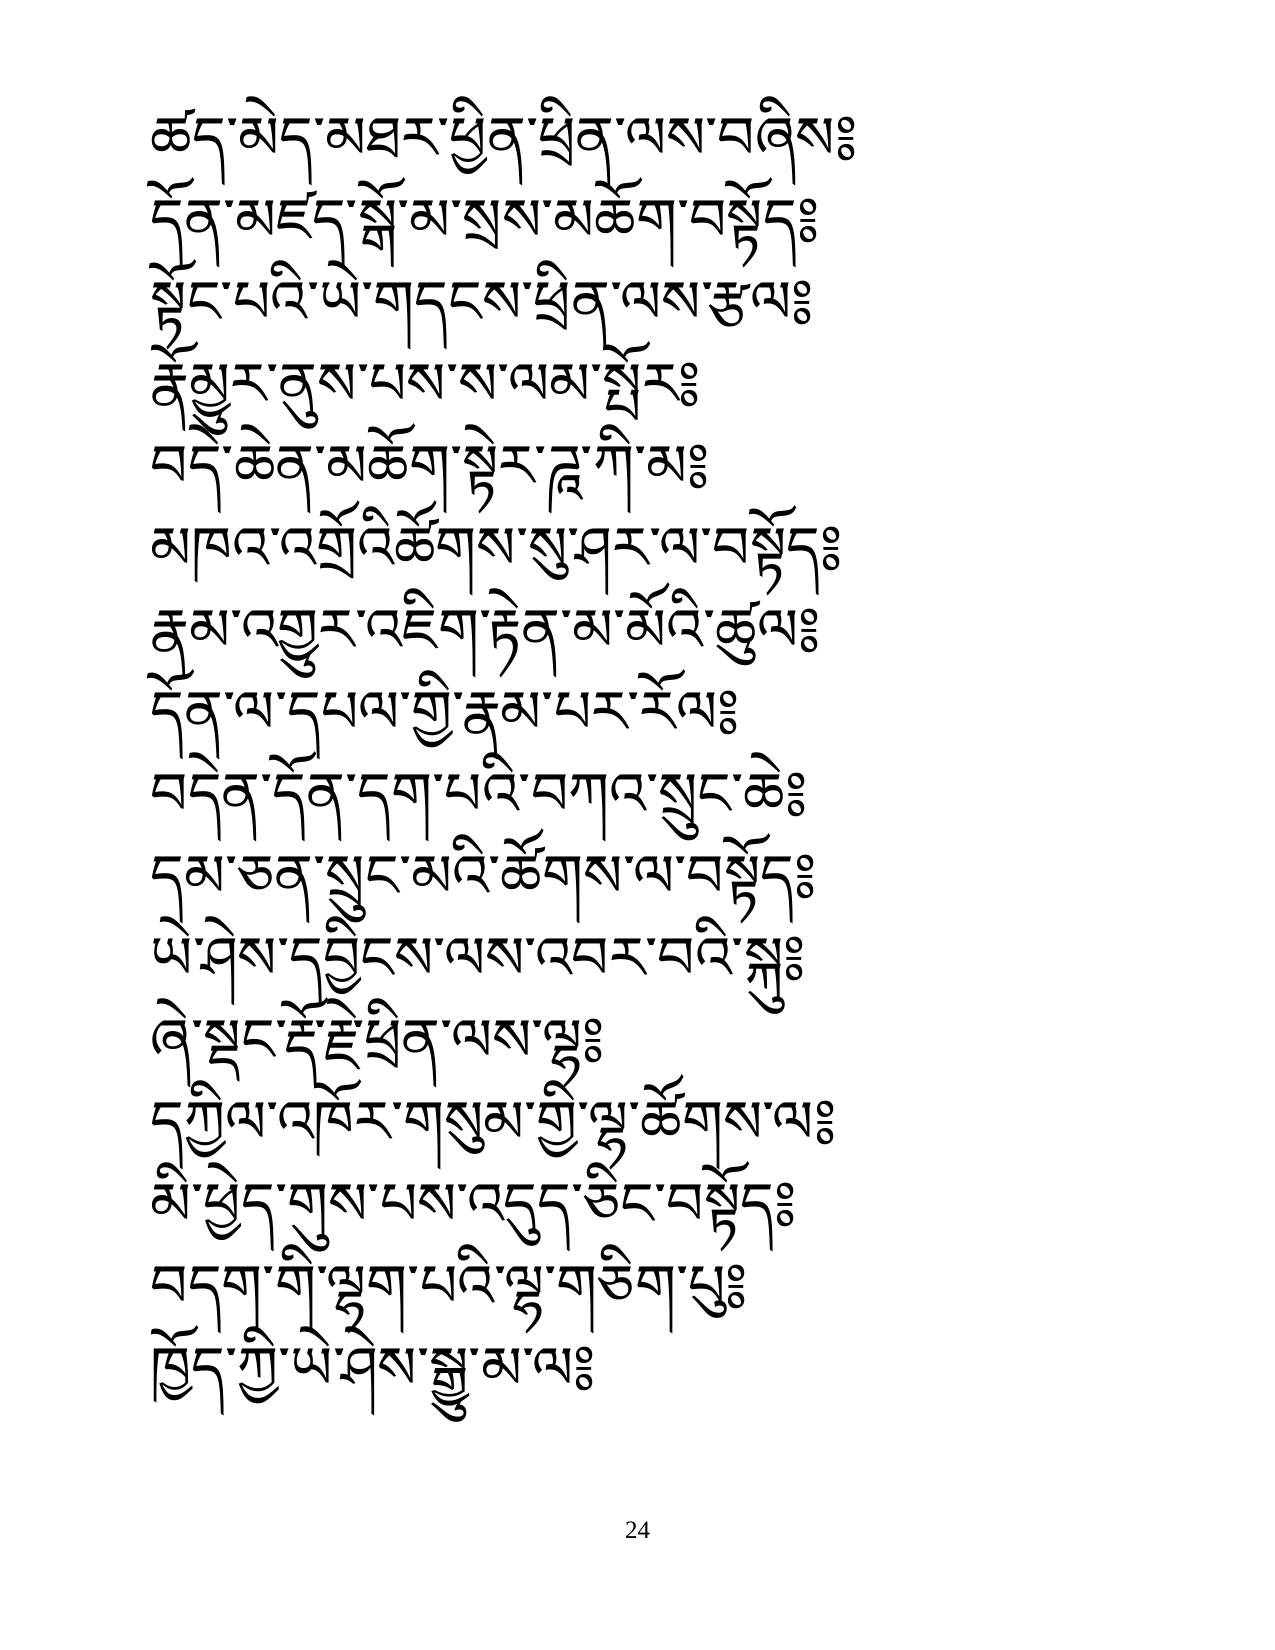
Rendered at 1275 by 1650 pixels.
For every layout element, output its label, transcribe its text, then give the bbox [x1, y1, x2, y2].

text དོན་མཛད་སྒོ་མ་སྲས་མཆོག་བསྟོད༔ [151, 188, 1169, 264]
text དཀྱིལ་འཁོར་གསུམ་གྱི་ལྷ་ཚོགས་ལ༔ [151, 1090, 1169, 1166]
text སྟོང་པའི་ཡེ་གདངས་ཕྲིན་ལས་རྩལ༔ [151, 270, 1169, 346]
text མཁའ་འགྲོའིཚོགས་སུ་ཤར་ལ་བསྟོད༔ [151, 516, 1169, 592]
text དམ་ཅན་སྲུང་མའི་ཚོགས་ལ་བསྟོད༔ [151, 844, 1169, 920]
text མི་ཕྱེད་གུས་པས་འདུད་ཅིང་བསྟོད༔ [151, 1172, 1169, 1248]
text རྣོམྱུར་ནུས་པས་ས་ལམ་སྤོར༔ [151, 352, 1169, 428]
text བདེ་ཆེན་མཆོག་སྟེར་ཌཱ་ཀི་མ༔ [151, 434, 1169, 510]
text ཁྱོད་ཀྱི་ཡེ་ཤེས་སྒྱུ་མ་ལ༔ [151, 1336, 1169, 1412]
text ཞེ་སྡང་རྡོ་རྗེ་ཕྲིན་ལས་ལྷ༔ [151, 1008, 1169, 1084]
text དོན་ལ་དཔལ་གྱི་རྣམ་པར་རོལ༔ [151, 680, 1169, 756]
text བདག་གི་ལྷག་པའི་ལྷ་གཅིག་པུ༔ [151, 1254, 1169, 1330]
text བདེན་དོན་དག་པའི་བཀའ་སྲུང་ཆེ༔ [151, 762, 1169, 838]
text རྣམ་འགྱུར་འཇིག་རྟེན་མ་མོའི་ཚུལ༔ [151, 598, 1169, 674]
text ཚད་མེད་མཐར་ཕྱིན་ཕྲིན་ལས་བཞིས༔ [151, 106, 1169, 182]
text ཡེ་ཤེས་དབྱིངས་ལས་འབར་བའི་སྐུ༔ [151, 926, 1169, 1002]
